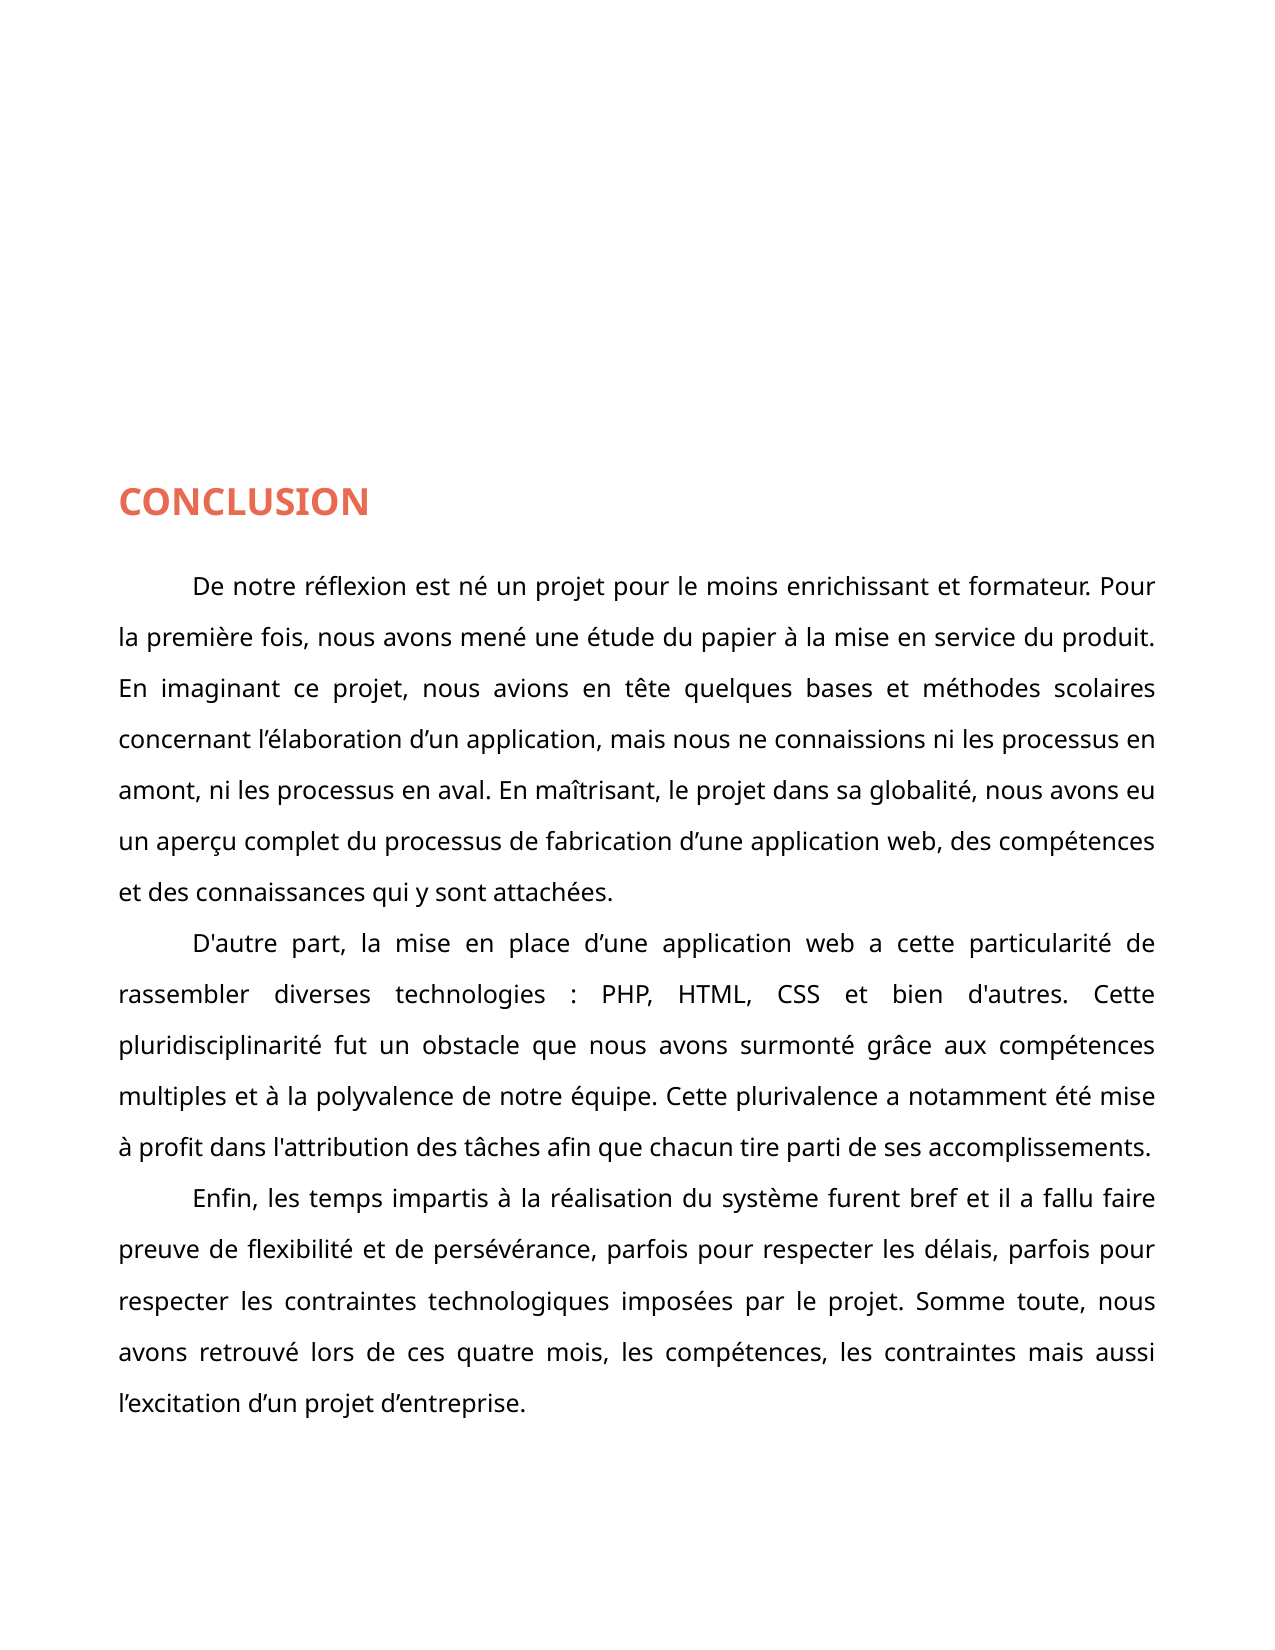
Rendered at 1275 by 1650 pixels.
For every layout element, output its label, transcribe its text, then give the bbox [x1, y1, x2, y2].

text De notre réflexion est né un projet pour le moins enrichissant et formateur. Pour la première fois, nous avons mené une étude du papier à la mise en service du produit. En imaginant ce projet, nous avions en tête quelques bases et méthodes scolaires concernant l’élaboration d’un application, mais nous ne connaissions ni les processus en amont, ni les processus en aval. En maîtrisant, le projet dans sa globalité, nous avons eu un aperçu complet du processus de fabrication d’une application web, des compétences et des connaissances qui y sont attachées. [118, 569, 1157, 909]
list D'autre part, la mise en place d’une application web a cette particularité de rassembler diverses technologies : PHP, HTML, CSS et bien d'autres. Cette pluridisciplinarité fut un obstacle que nous avons surmonté grâce aux compétences multiples et à la polyvalence de notre équipe. Cette plurivalence a notamment été mise à profit dans l'attribution des tâches afin que chacun tire parti de ses accomplissements. [118, 926, 1157, 1164]
list CONCLUSION [118, 475, 1157, 526]
list Enfin, les temps impartis à la réalisation du système furent bref et il a fallu faire preuve de flexibilité et de persévérance, parfois pour respecter les délais, parfois pour respecter les contraintes technologiques imposées par le projet. Somme toute, nous avons retrouvé lors de ces quatre mois, les compétences, les contraintes mais aussi l’excitation d’un projet d’entreprise. [118, 1181, 1157, 1419]
